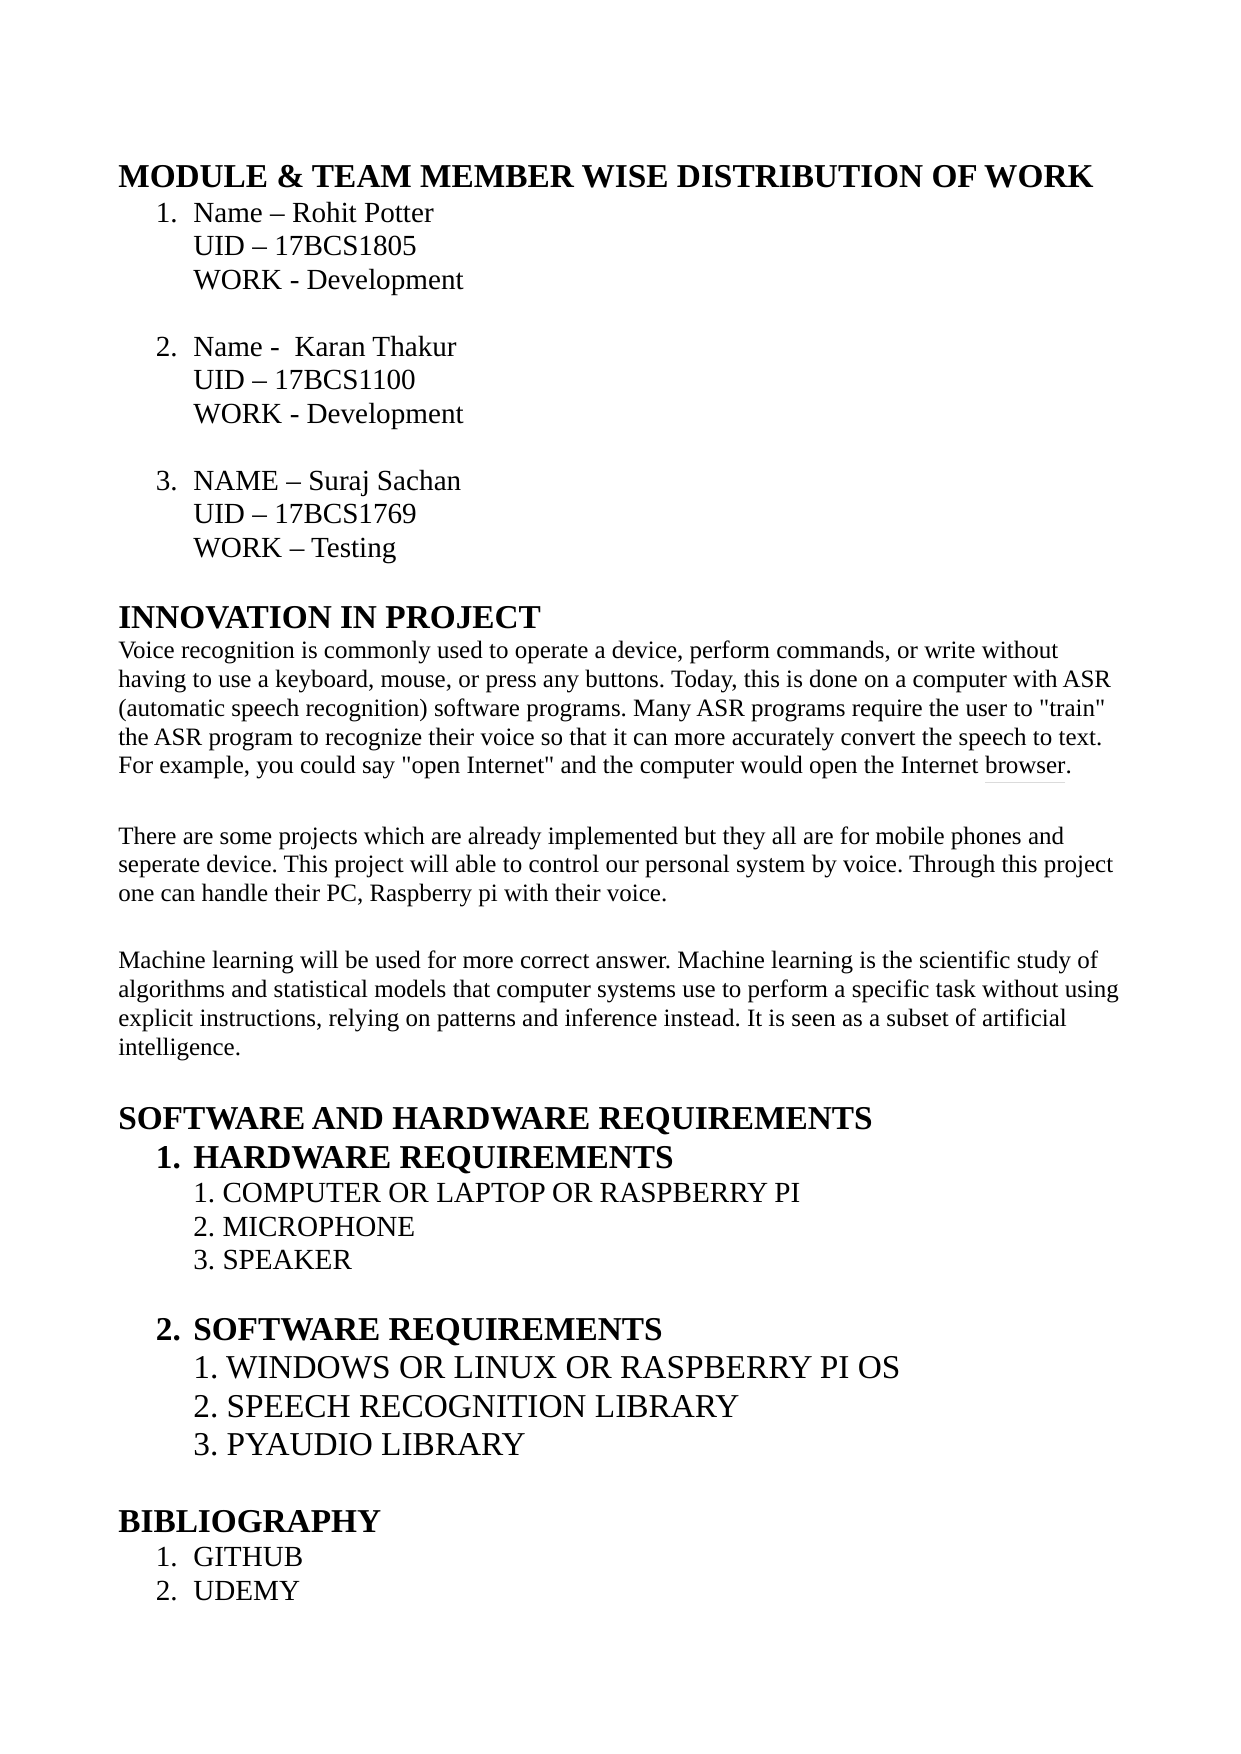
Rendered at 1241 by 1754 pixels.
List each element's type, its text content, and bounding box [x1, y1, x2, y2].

list UID – 17BCS1805 [156, 228, 1122, 262]
list NAME – Suraj Sachan [156, 463, 1122, 497]
list WORK - Development [156, 396, 1122, 429]
list 3. PYAUDIO LIBRARY [156, 1424, 1122, 1463]
list HARDWARE REQUIREMENTS [156, 1137, 1122, 1175]
list 1. COMPUTER OR LAPTOP OR RASPBERRY PI [156, 1175, 1122, 1209]
text INNOVATION IN PROJECT [118, 597, 1122, 636]
list SOFTWARE REQUIREMENTS [156, 1309, 1122, 1348]
list Name – Rohit Potter [156, 195, 1122, 228]
list UDEMY [156, 1573, 1122, 1607]
text BIBLIOGRAPHY [118, 1501, 1122, 1539]
text Machine learning will be used for more correct answer. Machine learning is the scientific study of algorithms and statistical models that computer systems use to perform a specific task without using explicit instructions, relying on patterns and inference instead. It is seen as a subset of artificial intelligence. [118, 945, 1122, 1060]
list UID – 17BCS1769 [156, 497, 1122, 530]
list UID – 17BCS1100 [156, 362, 1122, 396]
list WORK - Development [156, 262, 1122, 295]
list 2. SPEECH RECOGNITION LIBRARY [156, 1386, 1122, 1424]
text Voice recognition is commonly used to operate a device, perform commands, or write without having to use a keyboard, mouse, or press any buttons. Today, this is done on a computer with ASR (automatic speech recognition) software programs. Many ASR programs require the user to "train" the ASR program to recognize their voice so that it can more accurately convert the speech to text. For example, you could say "open Internet" and the computer would open the Internet browser. [118, 636, 1122, 782]
list 2. MICROPHONE [156, 1209, 1122, 1242]
list 1. WINDOWS OR LINUX OR RASPBERRY PI OS [156, 1348, 1122, 1386]
text SOFTWARE AND HARDWARE REQUIREMENTS [118, 1099, 1122, 1137]
text There are some projects which are already implemented but they all are for mobile phones and seperate device. This project will able to control our personal system by voice. Through this project one can handle their PC, Raspberry pi with their voice. [118, 821, 1122, 907]
list WORK – Testing [156, 530, 1122, 564]
text MODULE & TEAM MEMBER WISE DISTRIBUTION OF WORK [118, 156, 1122, 195]
list 3. SPEAKER [156, 1242, 1122, 1276]
list Name - Karan Thakur [156, 329, 1122, 362]
list GITHUB [156, 1539, 1122, 1573]
